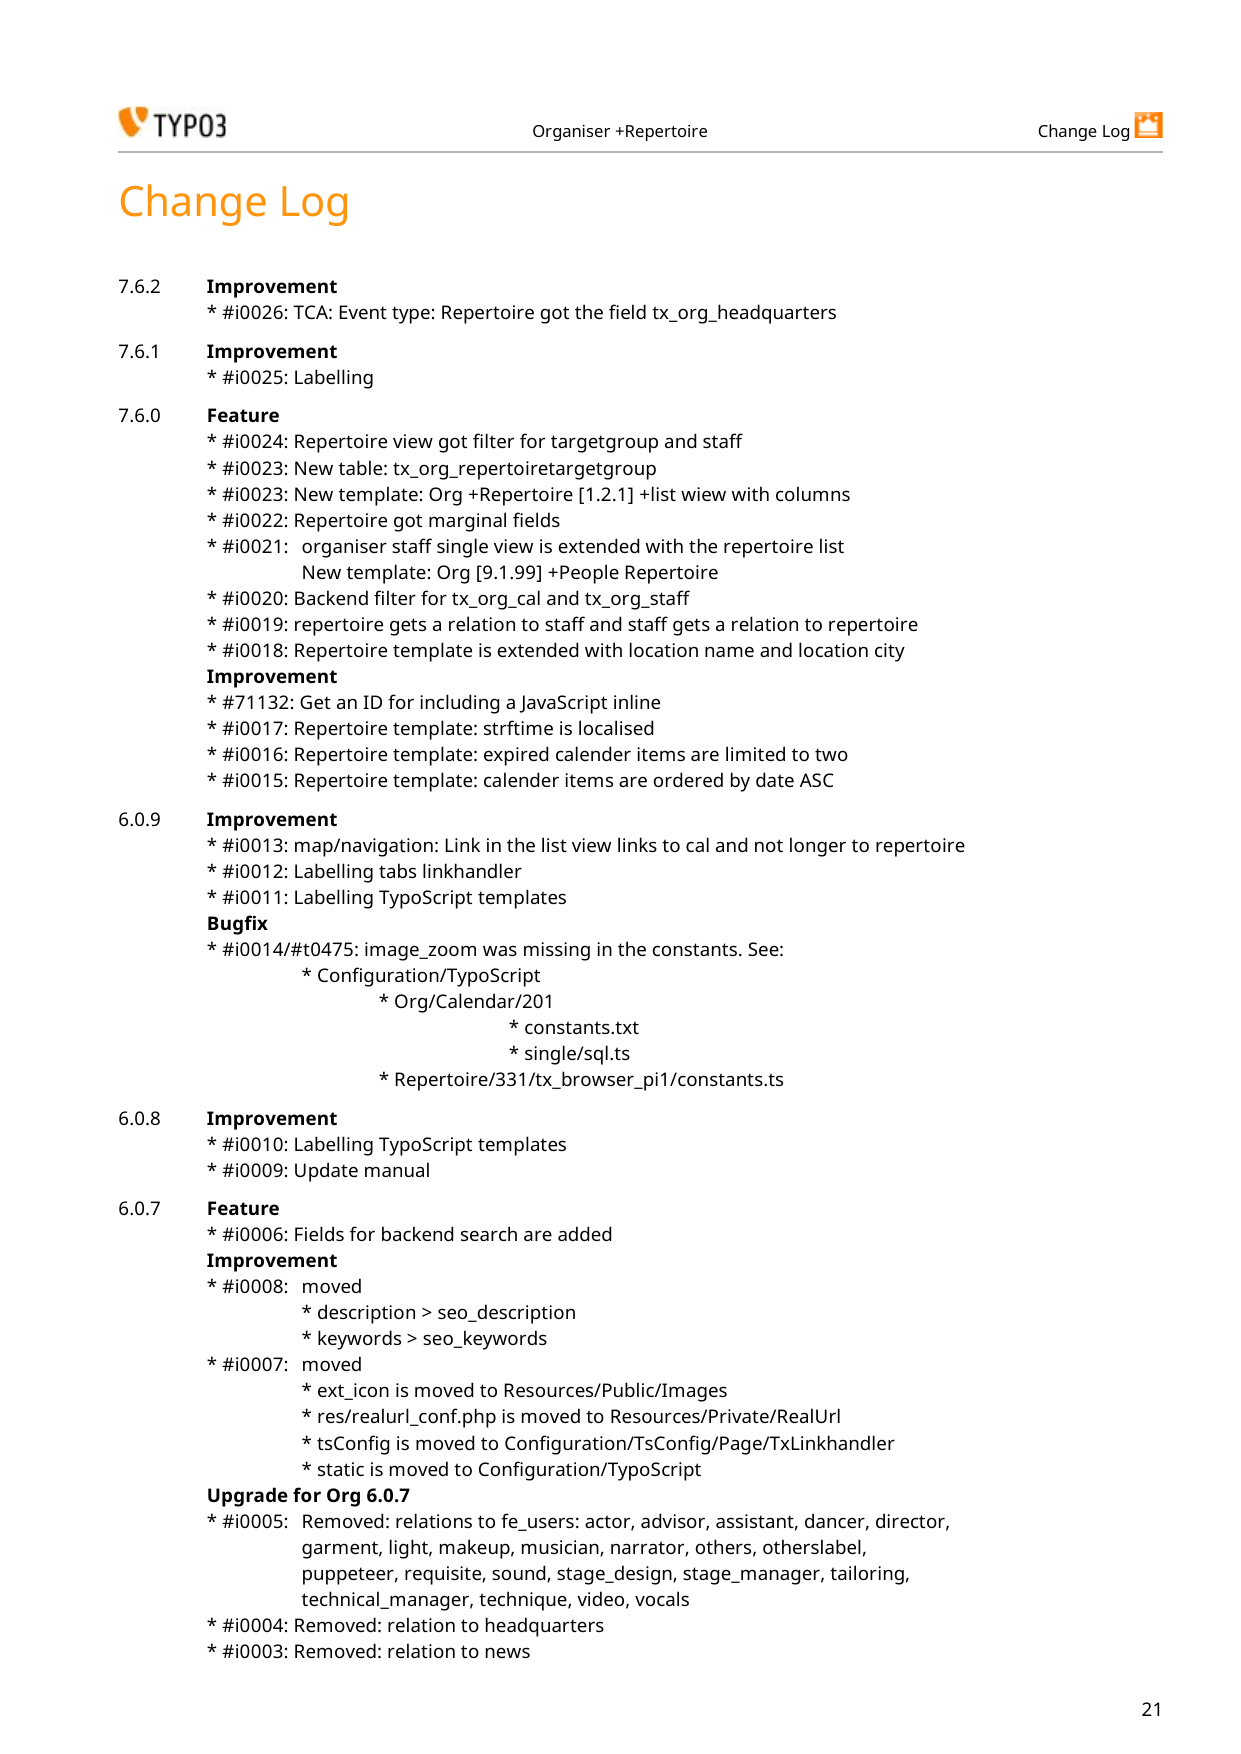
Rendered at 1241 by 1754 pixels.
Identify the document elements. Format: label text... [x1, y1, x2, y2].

subtitle Change Log [118, 172, 1163, 229]
picture [1134, 112, 1163, 138]
text 7.6.1 Improvement * #i0025: Labelling [118, 338, 1163, 390]
text 6.0.7 Feature * #i0006: Fields for backend search are added Improvement * #i0008: moved * description > seo_description * keywords > seo_keywords * #i0007: moved * ext_icon is moved to Resources/Public/Images * res/realurl_conf.php is moved to Resources/Private/RealUrl * tsConfig is moved to Configuration/TsConfig/Page/TxLinkhandler * static is moved to Configuration/TypoScript Upgrade for Org 6.0.7 * #i0005: Removed: relations to fe_users: actor, advisor, assistant, dancer, director, garment, light, makeup, musician, narrator, others, otherslabel, puppeteer, requisite, sound, stage_design, stage_manager, tailoring, technical_manager, technique, video, vocals * #i0004: Removed: relation to headquarters * #i0003: Removed: relation to news [118, 1195, 1163, 1664]
text 6.0.8 Improvement * #i0010: Labelling TypoScript templates * #i0009: Update manual [118, 1104, 1163, 1182]
text 6.0.9 Improvement * #i0013: map/navigation: Link in the list view links to cal and not longer to repertoire * #i0012: Labelling tabs linkhandler * #i0011: Labelling TypoScript templates Bugfix * #i0014/#t0475: image_zoom was missing in the constants. See: * Configuration/TypoScript * Org/Calendar/201 * constants.txt * single/sql.ts * Repertoire/331/tx_browser_pi1/constants.ts [118, 805, 1163, 1092]
picture [118, 106, 227, 138]
text 7.6.2 Improvement * #i0026: TCA: Event type: Repertoire got the field tx_org_headquarters [118, 273, 1163, 325]
text 7.6.0 Feature * #i0024: Repertoire view got filter for targetgroup and staff * #i0023: New table: tx_org_repertoiretargetgroup * #i0023: New template: Org +Repertoire [1.2.1] +list wiew with columns * #i0022: Repertoire got marginal fields * #i0021: organiser staff single view is extended with the repertoire list New template: Org [9.1.99] +People Repertoire * #i0020: Backend filter for tx_org_cal and tx_org_staff * #i0019: repertoire gets a relation to staff and staff gets a relation to repertoire * #i0018: Repertoire template is extended with location name and location city Improvement * #71132: Get an ID for including a JavaScript inline * #i0017: Repertoire template: strftime is localised * #i0016: Repertoire template: expired calender items are limited to two * #i0015: Repertoire template: calender items are ordered by date ASC [118, 402, 1163, 793]
